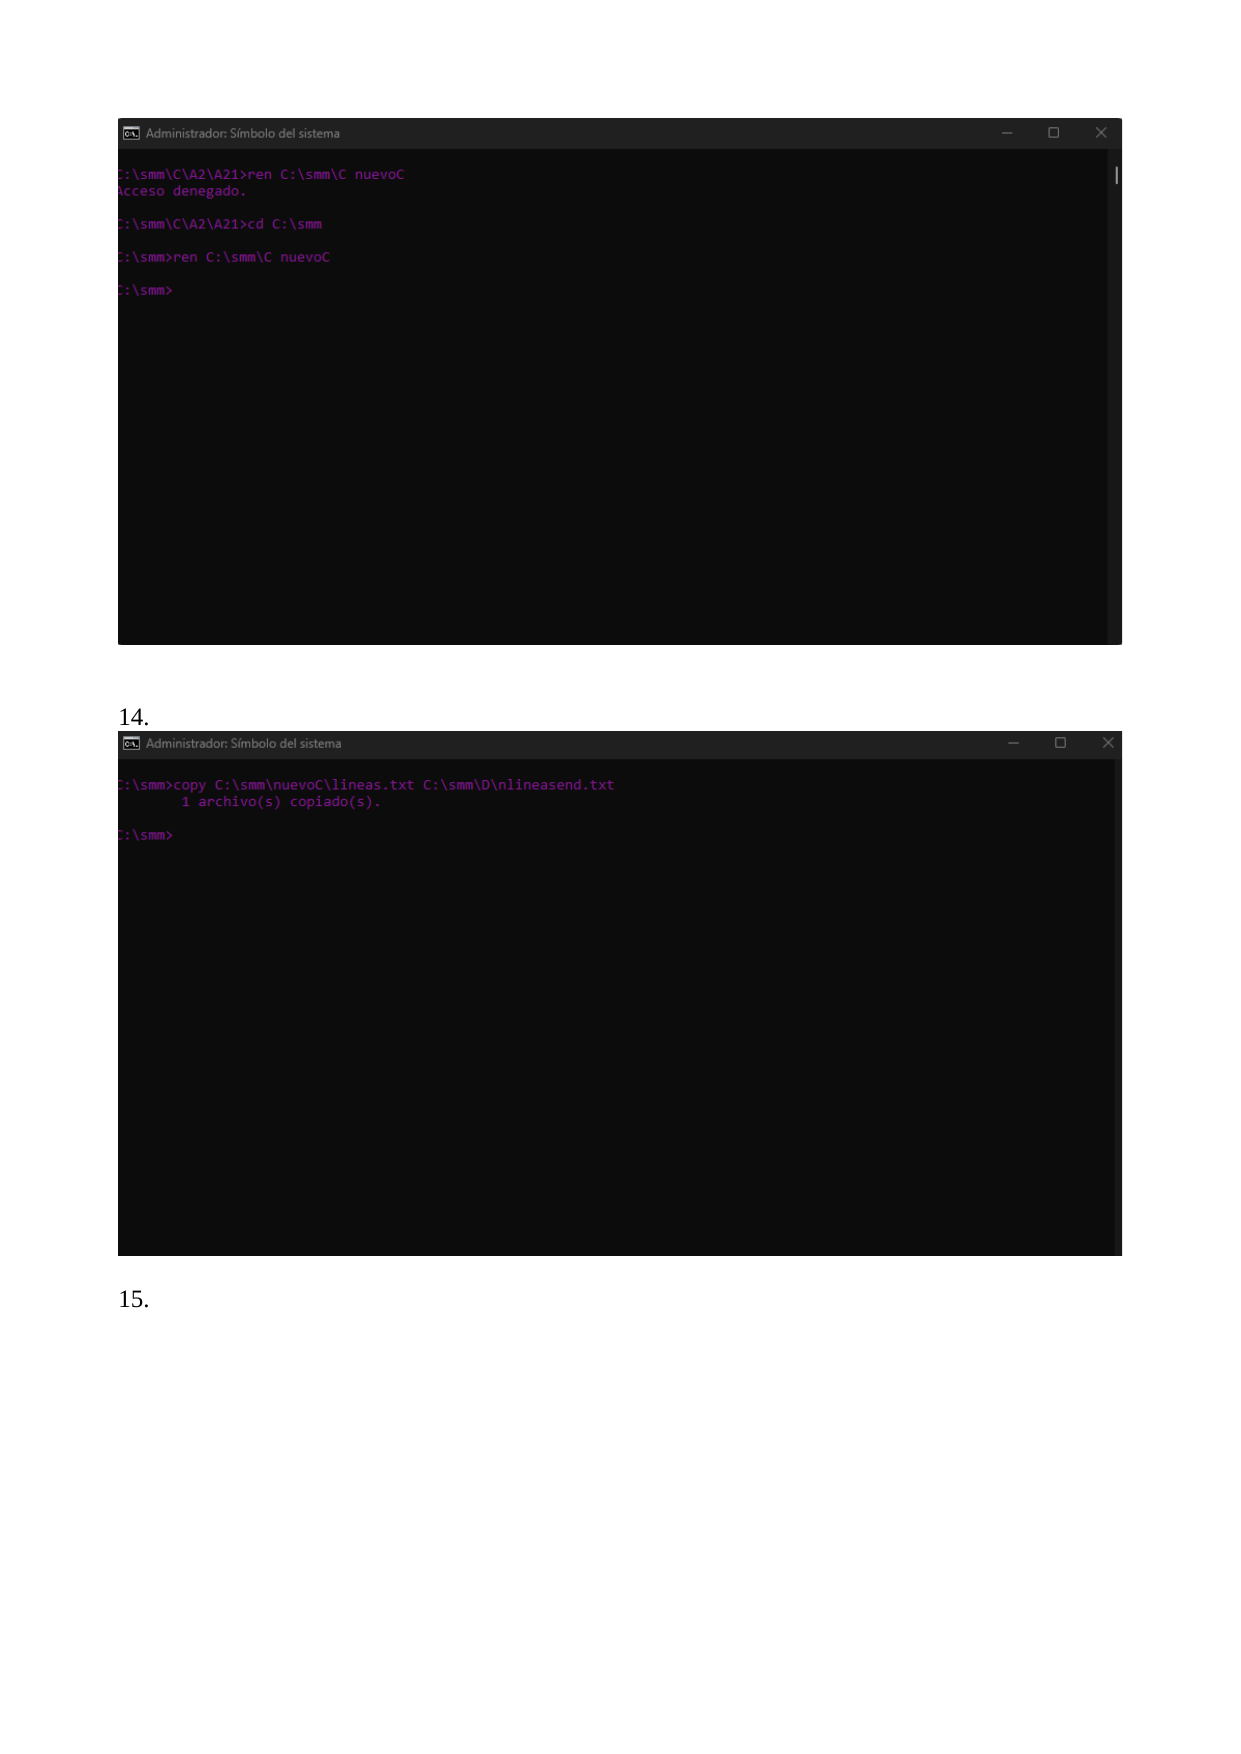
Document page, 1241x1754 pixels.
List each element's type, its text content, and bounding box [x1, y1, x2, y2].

text 14. [118, 702, 1122, 731]
text 15. [118, 1284, 1122, 1313]
picture [118, 731, 1123, 1256]
picture [118, 118, 1123, 645]
